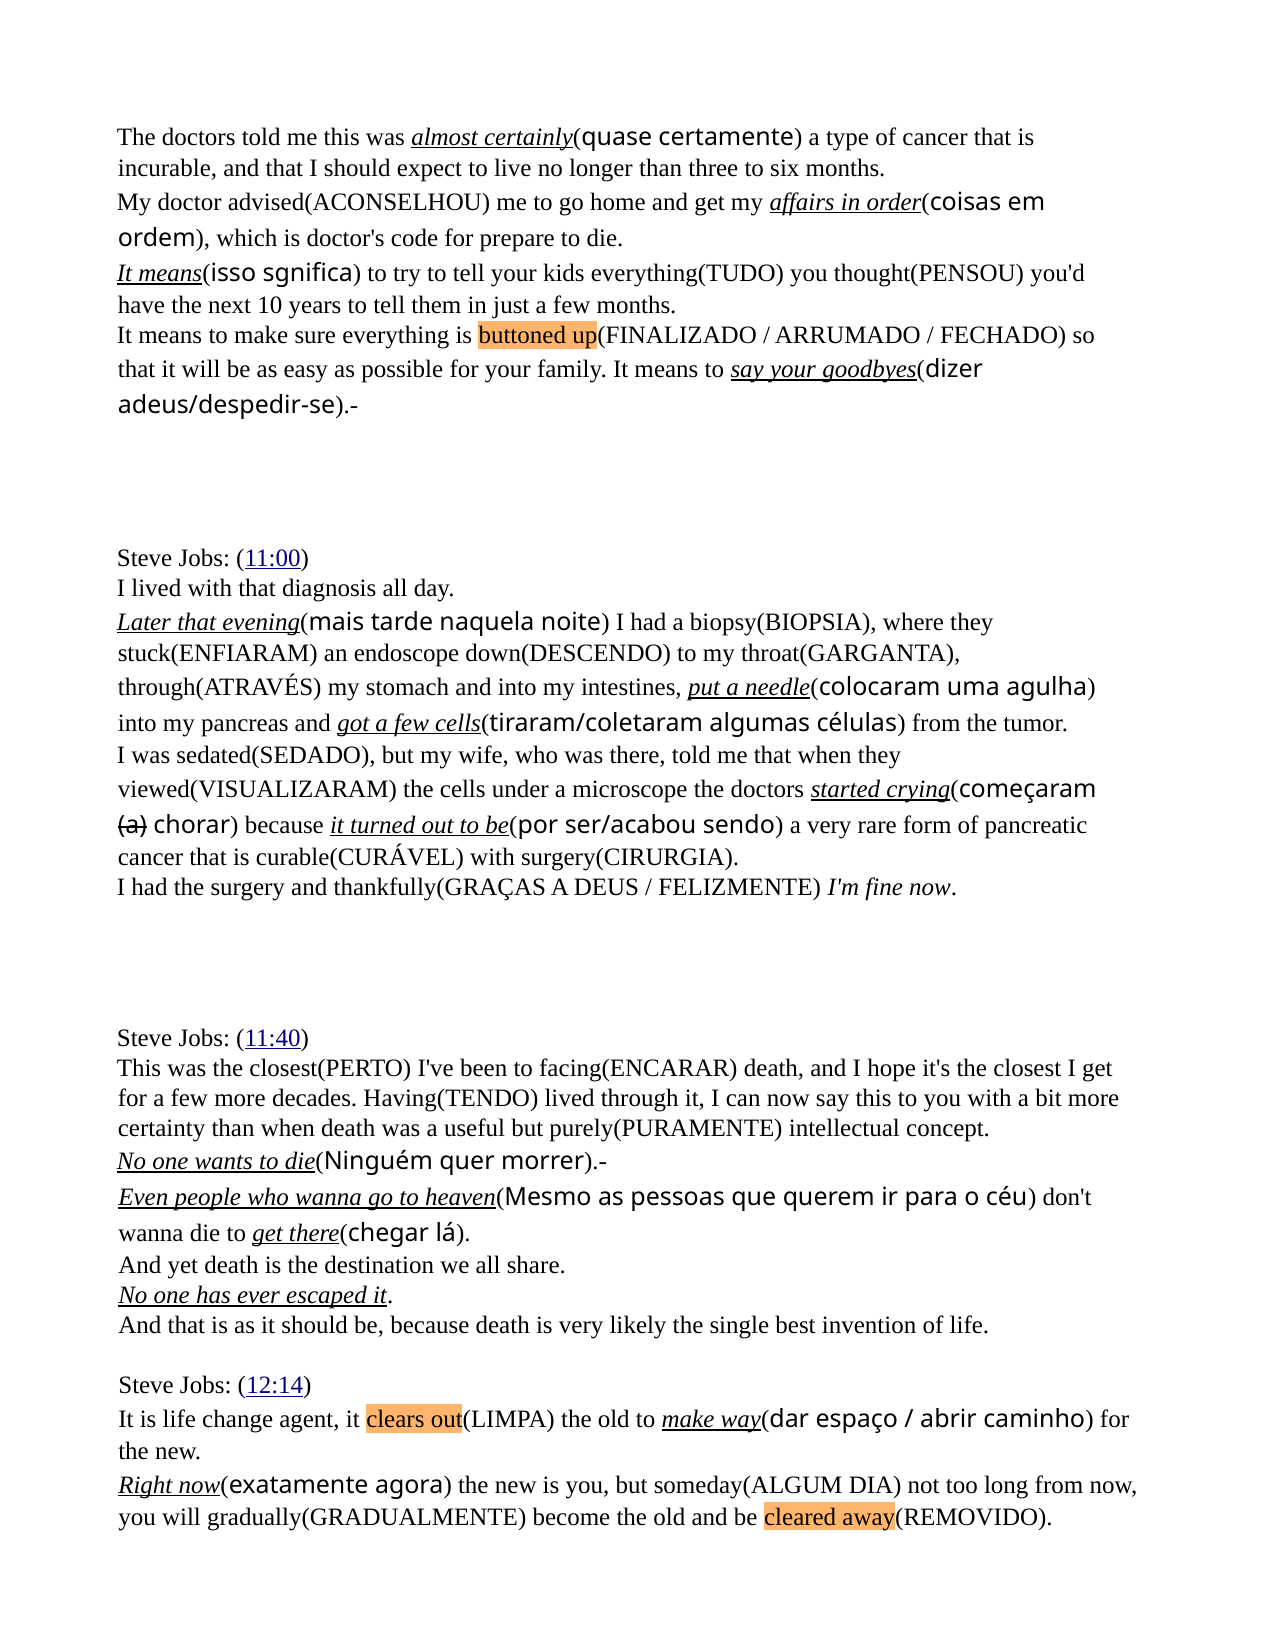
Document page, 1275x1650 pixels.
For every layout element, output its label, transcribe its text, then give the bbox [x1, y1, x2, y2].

text It means to make sure everything is buttoned up(FINALIZADO / ARRUMADO / FECHADO) so that it will be as easy as possible for your family. It means to say your goodbyes(dizer adeus/despedir-se).- [117, 321, 1126, 421]
text And yet death is the destination we all share. [118, 1250, 1157, 1279]
text I had the surgery and thankfully(GRAÇAS A DEUS / FELIZMENTE) I'm fine now. [117, 872, 1126, 901]
text Even people who wanna go to heaven(Mesmo as pessoas que querem ir para o céu) don't wanna die to get there(chegar lá). [118, 1179, 1157, 1248]
text Steve Jobs: (11:00) [117, 543, 1126, 572]
text Right now(exatamente agora) the new is you, but someday(ALGUM DIA) not too long from now, you will gradually(GRADUALMENTE) become the old and be cleared away(REMOVIDO). [118, 1466, 1157, 1530]
text It means(isso sgnifica) to try to tell your kids everything(TUDO) you thought(PENSOU) you'd have the next 10 years to tell them in just a few months. [117, 255, 1126, 319]
text Later that evening(mais tarde naquela noite) I had a biopsy(BIOPSIA), where they stuck(ENFIARAM) an endoscope down(DESCENDO) to my throat(GARGANTA), through(ATRAVÉS) my stomach and into my intestines, put a needle(colocaram uma agulha) into my pancreas and got a few cells(tiraram/coletaram algumas células) from the tumor. [117, 603, 1126, 739]
text No one wants to die(Ninguém quer morrer).- [117, 1143, 1126, 1177]
text I lived with that diagnosis all day. [117, 573, 1126, 602]
text No one has ever escaped it. [118, 1280, 1157, 1309]
text This was the closest(PERTO) I've been to facing(ENCARAR) death, and I hope it's the closest I get for a few more decades. Having(TENDO) lived through it, I can now say this to you with a bit more certainty than when death was a useful but purely(PURAMENTE) intellectual concept. [117, 1053, 1126, 1142]
text I was sedated(SEDADO), but my wife, who was there, told me that when they viewed(VISUALIZARAM) the cells under a microscope the doctors started crying(começaram (a) chorar) because it turned out to be(por ser/acabou sendo) a very rare form of pancreatic cancer that is curable(CURÁVEL) with surgery(CIRURGIA). [117, 740, 1126, 871]
text It is life change agent, it clears out(LIMPA) the old to make way(dar espaço / abrir caminho) for the new. [118, 1401, 1157, 1465]
text Steve Jobs: (11:40) [117, 1023, 1126, 1051]
text Steve Jobs: (12:14) [118, 1371, 1157, 1399]
text And that is as it should be, because death is very likely the single best invention of life. [118, 1310, 1157, 1339]
text The doctors told me this was almost certainly(quase certamente) a type of cancer that is incurable, and that I should expect to live no longer than three to six months. [117, 118, 1126, 182]
text My doctor advised(ACONSELHOU) me to go home and get my affairs in order(coisas em ordem), which is doctor's code for prepare to die. [117, 184, 1126, 253]
